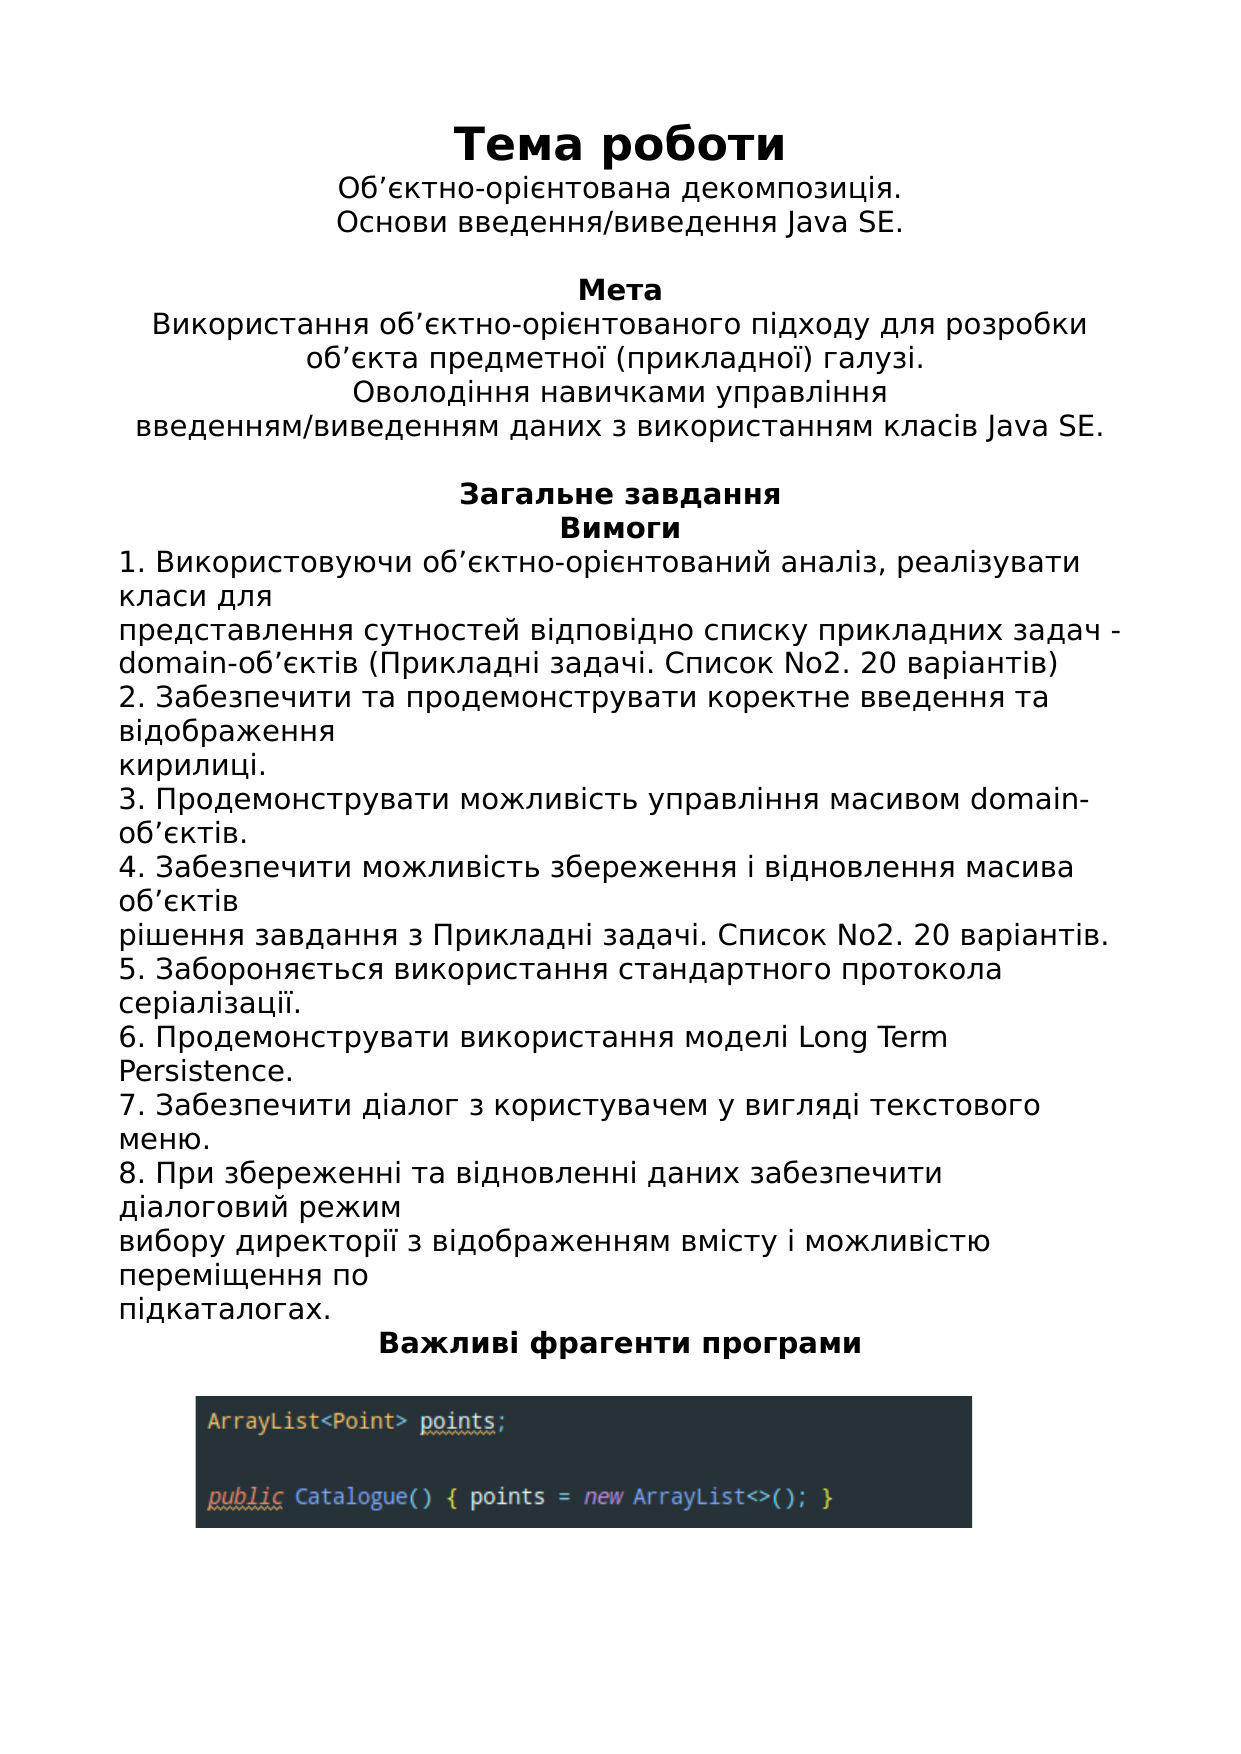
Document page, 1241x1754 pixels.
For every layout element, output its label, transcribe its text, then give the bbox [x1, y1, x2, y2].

text domain-об’єктів (Прикладні задачі. Список No2. 20 варіантів) [118, 647, 1122, 681]
text 1. Використовуючи об’єктно-орієнтований аналіз, реалізувати класи для [118, 545, 1122, 613]
text Мета [118, 273, 1122, 307]
text Вимоги [118, 511, 1122, 545]
text 2. Забезпечити та продемонструвати коректне введення та відображення [118, 681, 1122, 749]
text Важливі фрагенти програми [118, 1326, 1122, 1360]
text 3. Продемонструвати можливість управління масивом domain-об’єктів. [118, 783, 1122, 851]
text 8. При збереженні та відновленні даних забезпечити діалоговий режим [118, 1156, 1122, 1224]
text кирилиці. [118, 749, 1122, 783]
text представлення сутностей відповідно списку прикладних задач - [118, 613, 1122, 647]
text 7. Забезпечити діалог з користувачем у вигляді текстового меню. [118, 1088, 1122, 1156]
text 4. Забезпечити можливість збереження і відновлення масива об’єктів [118, 851, 1122, 918]
text 5. Забороняється використання стандартного протокола серіалізації. [118, 952, 1122, 1020]
text 6. Продемонструвати використання моделі Long Term Persistence. [118, 1020, 1122, 1088]
text вибору директорії з відображенням вмісту і можливістю переміщення по [118, 1224, 1122, 1292]
text Загальне завдання [118, 477, 1122, 511]
text Оволодіння навичками управління [118, 375, 1122, 409]
picture [195, 1396, 973, 1528]
text введенням/виведенням даних з використанням класів Java SE. [118, 409, 1122, 443]
text рішення завдання з Прикладні задачі. Список No2. 20 варіантів. [118, 918, 1122, 952]
text Тема роботи [118, 118, 1122, 171]
text Об’єктно-орієнтована декомпозиція. [118, 171, 1122, 205]
text Використання об’єктно-орієнтованого підходу для розробки об’єкта предметної (прикладної) галузі. [118, 307, 1122, 375]
text підкаталогах. [118, 1292, 1122, 1326]
text Основи введення/виведення Java SE. [118, 205, 1122, 239]
